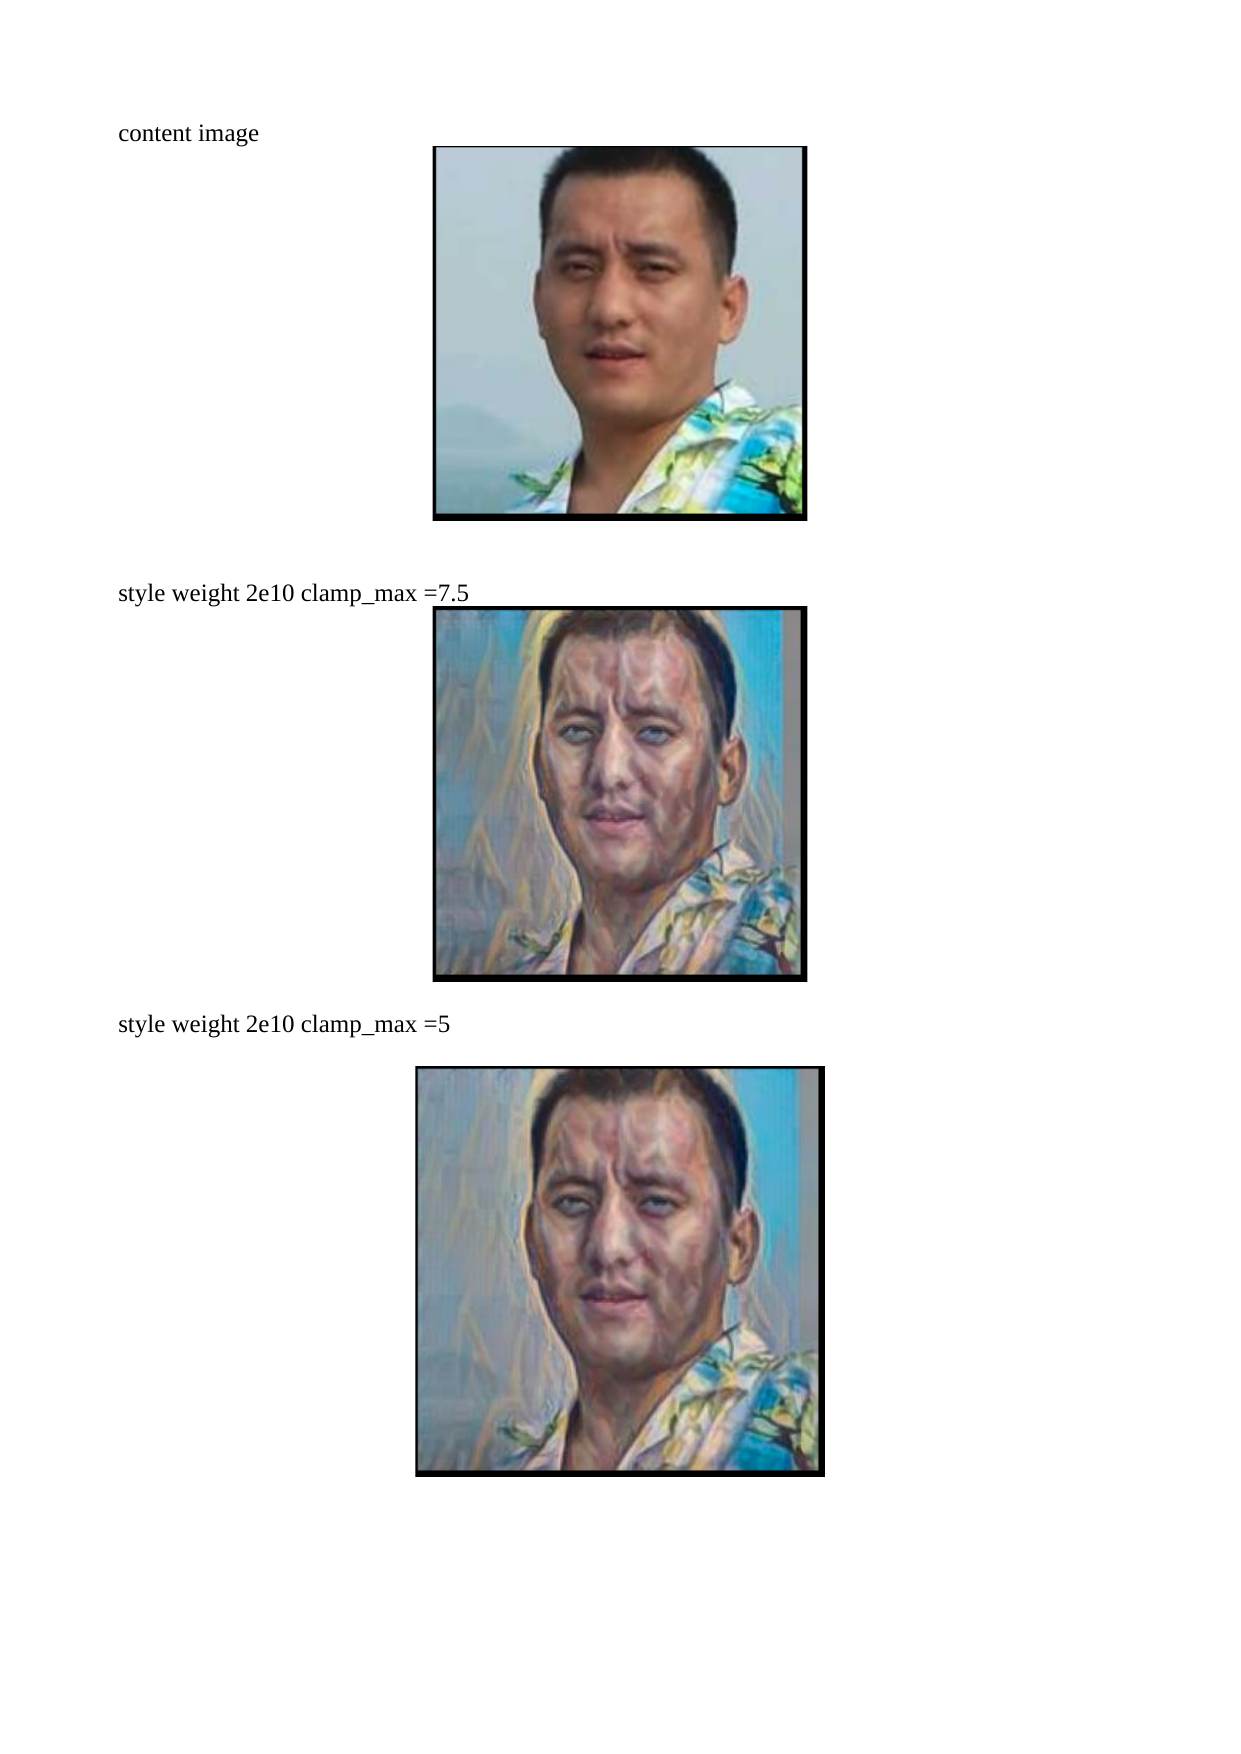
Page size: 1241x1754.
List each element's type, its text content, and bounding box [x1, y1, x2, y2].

text style weight 2e10 clamp_max =5 [118, 1009, 1122, 1038]
picture [415, 1066, 825, 1477]
picture [432, 146, 808, 521]
text content image [118, 118, 1122, 147]
text style weight 2e10 clamp_max =7.5 [118, 578, 1122, 607]
picture [432, 606, 808, 982]
